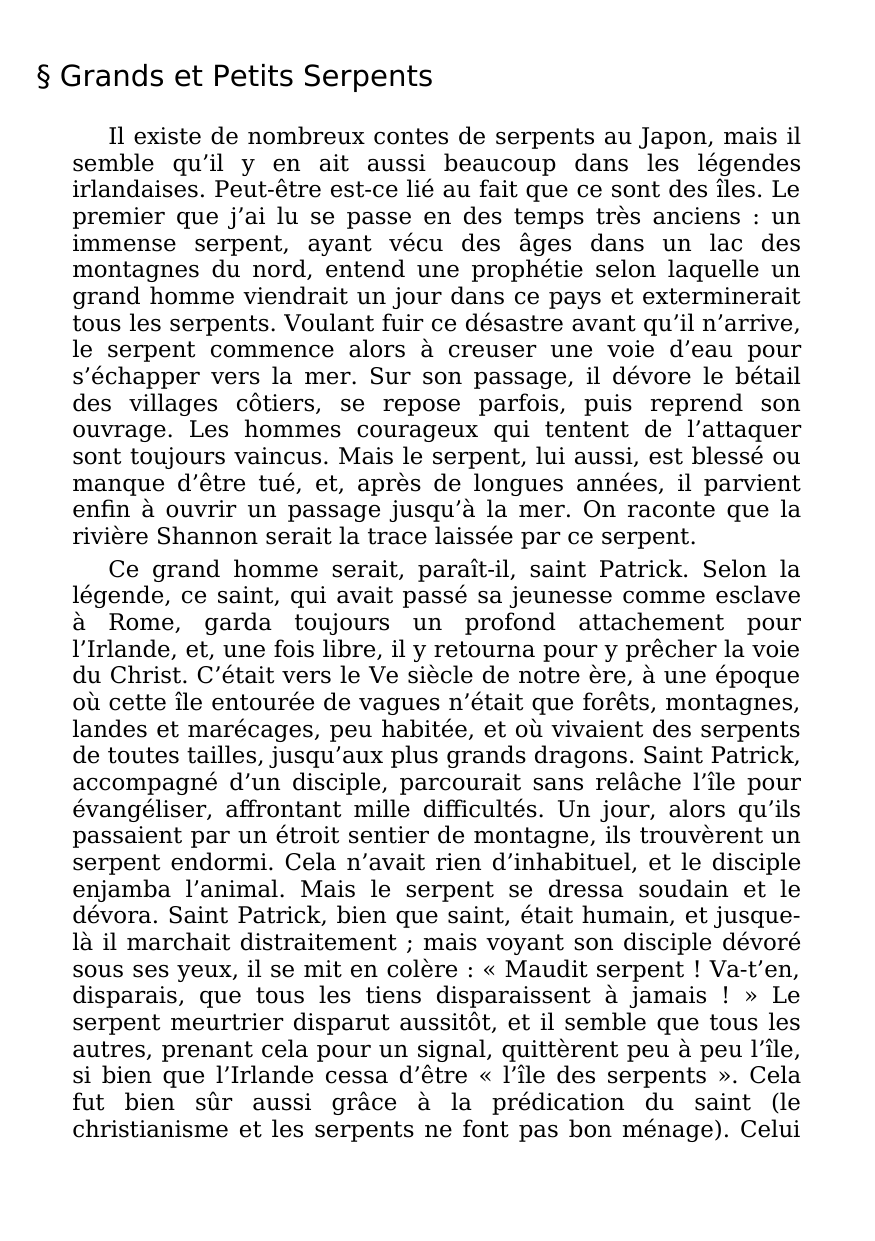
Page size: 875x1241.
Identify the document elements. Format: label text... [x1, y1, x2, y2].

text Ce grand homme serait, paraît-il, saint Patrick. Selon la légende, ce saint, qui avait passé sa jeunesse comme esclave à Rome, garda toujours un profond attachement pour l’Irlande, et, une fois libre, il y retourna pour y prêcher la voie du Christ. C’était vers le Ve siècle de notre ère, à une époque où cette île entourée de vagues n’était que forêts, montagnes, landes et marécages, peu habitée, et où vivaient des serpents de toutes tailles, jusqu’aux plus grands dragons. Saint Patrick, accompagné d’un disciple, parcourait sans relâche l’île pour évangéliser, affrontant mille difficultés. Un jour, alors qu’ils passaient par un étroit sentier de montagne, ils trouvèrent un serpent endormi. Cela n’avait rien d’inhabituel, et le disciple enjamba l’animal. Mais le serpent se dressa soudain et le dévora. Saint Patrick, bien que saint, était humain, et jusque-là il marchait distraitement ; mais voyant son disciple dévoré sous ses yeux, il se mit en colère : « Maudit serpent ! Va-t’en, disparais, que tous les tiens disparaissent à jamais ! » Le serpent meurtrier disparut aussitôt, et il semble que tous les autres, prenant cela pour un signal, quittèrent peu à peu l’île, si bien que l’Irlande cessa d’être « l’île des serpents ». Cela fut bien sûr aussi grâce à la prédication du saint (le christianisme et les serpents ne font pas bon ménage). Celui [72, 556, 802, 1142]
subtitle § Grands et Petits Serpents [36, 60, 838, 94]
text Il existe de nombreux contes de serpents au Japon, mais il semble qu’il y en ait aussi beaucoup dans les légendes irlandaises. Peut-être est-ce lié au fait que ce sont des îles. Le premier que j’ai lu se passe en des temps très anciens : un immense serpent, ayant vécu des âges dans un lac des montagnes du nord, entend une prophétie selon laquelle un grand homme viendrait un jour dans ce pays et exterminerait tous les serpents. Voulant fuir ce désastre avant qu’il n’arrive, le serpent commence alors à creuser une voie d’eau pour s’échapper vers la mer. Sur son passage, il dévore le bétail des villages côtiers, se repose parfois, puis reprend son ouvrage. Les hommes courageux qui tentent de l’attaquer sont toujours vaincus. Mais le serpent, lui aussi, est blessé ou manque d’être tué, et, après de longues années, il parvient enfin à ouvrir un passage jusqu’à la mer. On raconte que la rivière Shannon serait la trace laissée par ce serpent. [72, 123, 802, 550]
